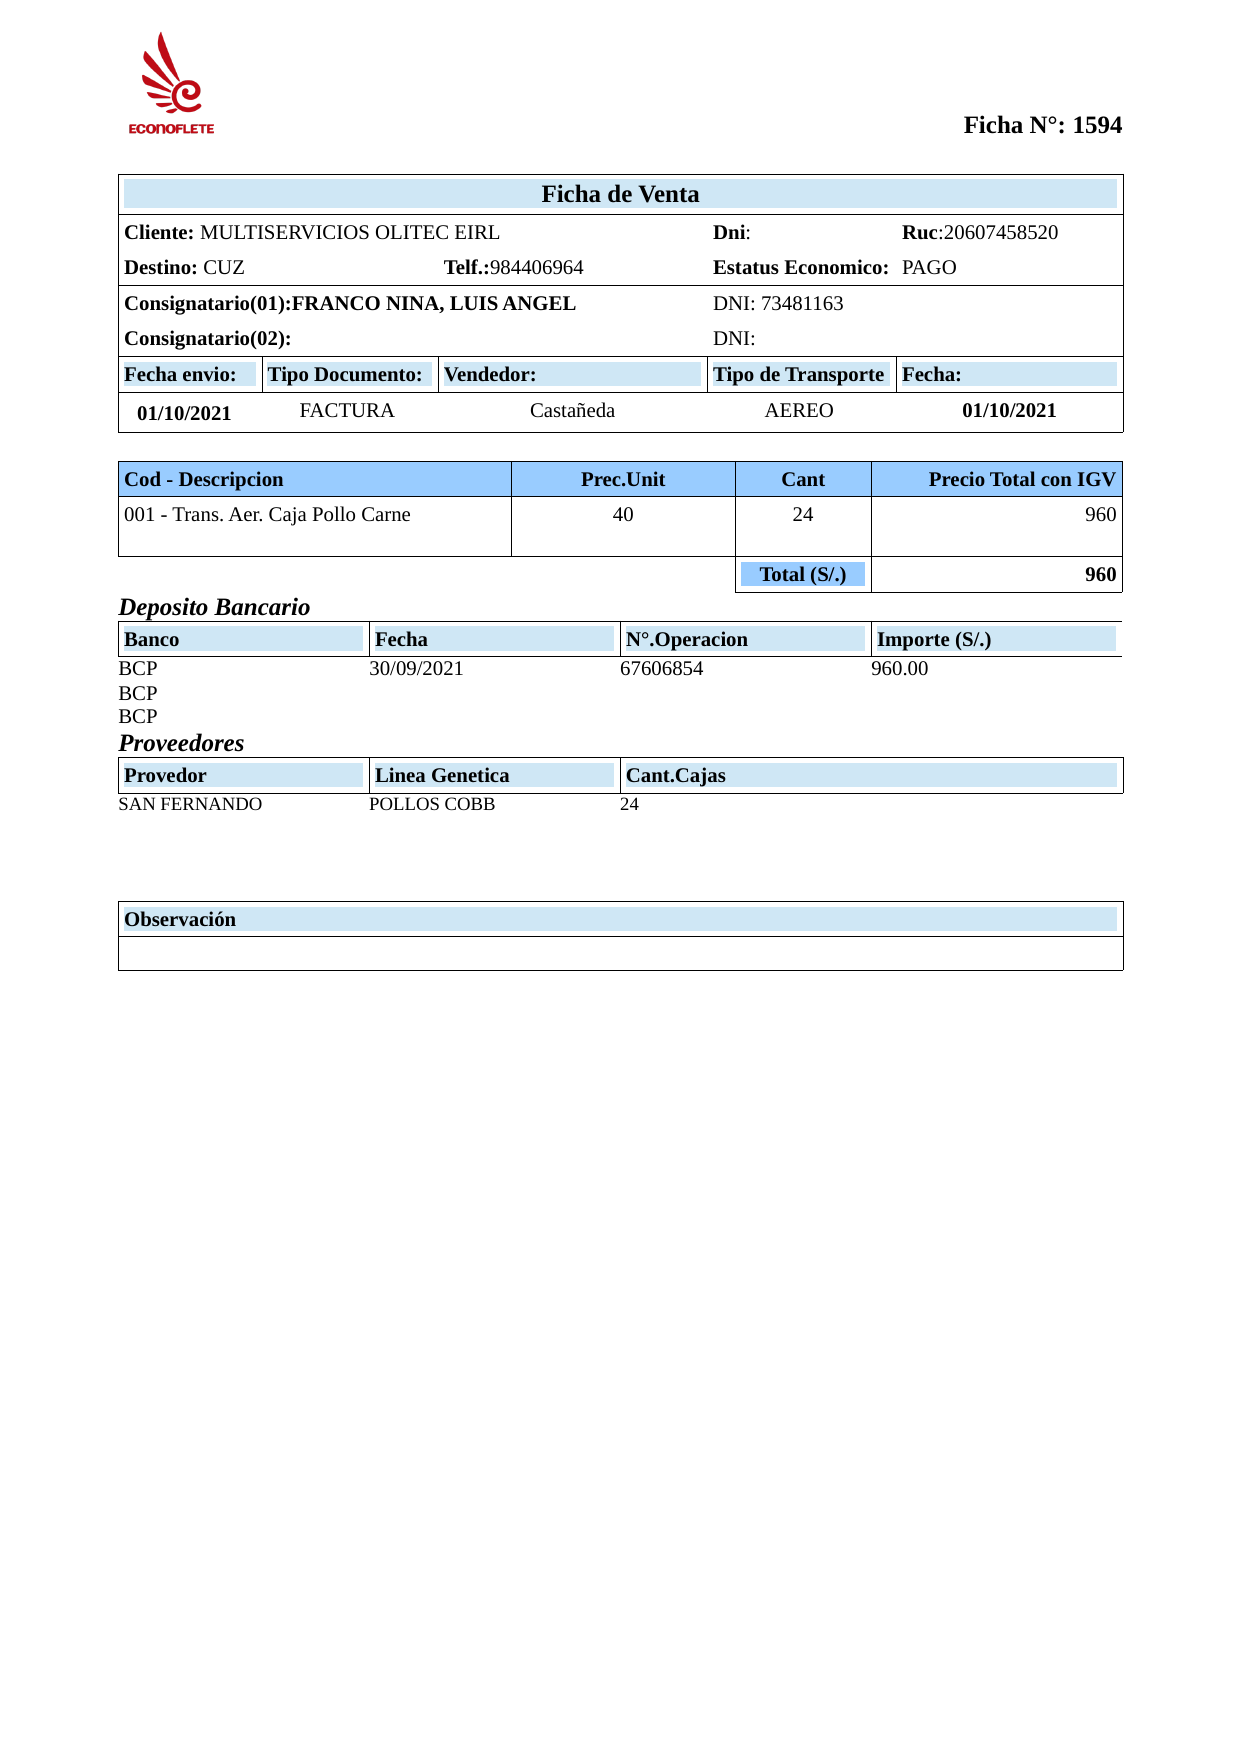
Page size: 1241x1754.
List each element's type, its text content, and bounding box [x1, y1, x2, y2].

table_cell Consignatario(01):FRANCO NINA, LUIS ANGEL [119, 286, 707, 321]
table_cell 40 [512, 497, 735, 556]
table_cell BCP [118, 705, 369, 728]
table_cell POLLOS COBB [369, 794, 620, 814]
picture [118, 31, 225, 134]
table_cell 960 [872, 557, 1122, 592]
table_header Cant.Cajas [621, 758, 1123, 793]
table_cell [369, 815, 620, 836]
table_cell Fecha: [897, 357, 1123, 392]
table_cell DNI: 73481163 [707, 286, 1123, 321]
table_cell [118, 879, 369, 901]
table_cell [369, 680, 620, 704]
table_header Linea Genetica [370, 758, 620, 793]
table_cell [118, 836, 369, 858]
table_cell BCP [118, 680, 369, 704]
table_cell DNI: [707, 321, 1123, 356]
table_cell [620, 836, 1123, 858]
table_cell Castañeda [438, 393, 707, 432]
table_cell [871, 680, 1122, 704]
table_cell Fecha envio: [119, 357, 262, 392]
table_header Prec.Unit [512, 462, 735, 496]
table_cell [871, 705, 1122, 728]
table_cell [620, 858, 1123, 879]
table_cell Estatus Economico: [707, 249, 896, 285]
table_cell 01/10/2021 [896, 393, 1123, 432]
table_cell [118, 557, 511, 592]
table_cell Ruc:20607458520 [896, 215, 1123, 249]
table_cell AEREO [707, 393, 896, 432]
table_cell [369, 705, 620, 728]
table_cell [620, 705, 871, 728]
table_cell Destino: CUZ [119, 249, 438, 285]
table_cell 960 [872, 497, 1122, 556]
table_cell PAGO [896, 249, 1123, 285]
table_header Ficha de Venta [119, 175, 1123, 214]
table_cell BCP [118, 657, 369, 680]
table_cell [369, 836, 620, 858]
text Proveedores [118, 728, 1122, 757]
table_cell [118, 815, 369, 836]
table_header Observación [119, 902, 1123, 936]
table_cell 24 [736, 497, 871, 556]
table_header Cant [736, 462, 871, 496]
table_cell SAN FERNANDO [118, 794, 369, 814]
table_header Precio Total con IGV [872, 462, 1122, 496]
table_cell [620, 879, 1123, 901]
table_cell Vendedor: [439, 357, 707, 392]
table_cell [369, 879, 620, 901]
table_cell 001 - Trans. Aer. Caja Pollo Carne [119, 497, 511, 556]
table_header Provedor [119, 758, 369, 793]
table_header N°.Operacion [621, 622, 871, 656]
table_cell Cliente: MULTISERVICIOS OLITEC EIRL [119, 215, 707, 249]
table_cell 30/09/2021 [369, 657, 620, 680]
table_cell [620, 680, 871, 704]
table_cell Tipo de Transporte [708, 357, 896, 392]
table_cell [119, 937, 1123, 969]
table_cell 01/10/2021 [119, 393, 262, 432]
table_cell [511, 557, 735, 592]
table_cell [369, 858, 620, 879]
table_header Banco [119, 622, 369, 656]
table_cell Dni: [707, 215, 896, 249]
table_cell Tipo Documento: [263, 357, 438, 392]
table_cell Total (S/.) [736, 557, 871, 592]
table_header Cod - Descripcion [119, 462, 511, 496]
table_cell [620, 815, 1123, 836]
table_cell [118, 858, 369, 879]
text Deposito Bancario [118, 592, 1122, 621]
table_cell Telf.:984406964 [438, 249, 707, 285]
table_cell 24 [620, 794, 1123, 814]
table_cell 960.00 [871, 657, 1122, 680]
table_header Importe (S/.) [872, 622, 1122, 656]
table_header Fecha [370, 622, 620, 656]
table_cell FACTURA [262, 393, 438, 432]
table_cell 67606854 [620, 657, 871, 680]
table_cell Consignatario(02): [119, 321, 707, 356]
